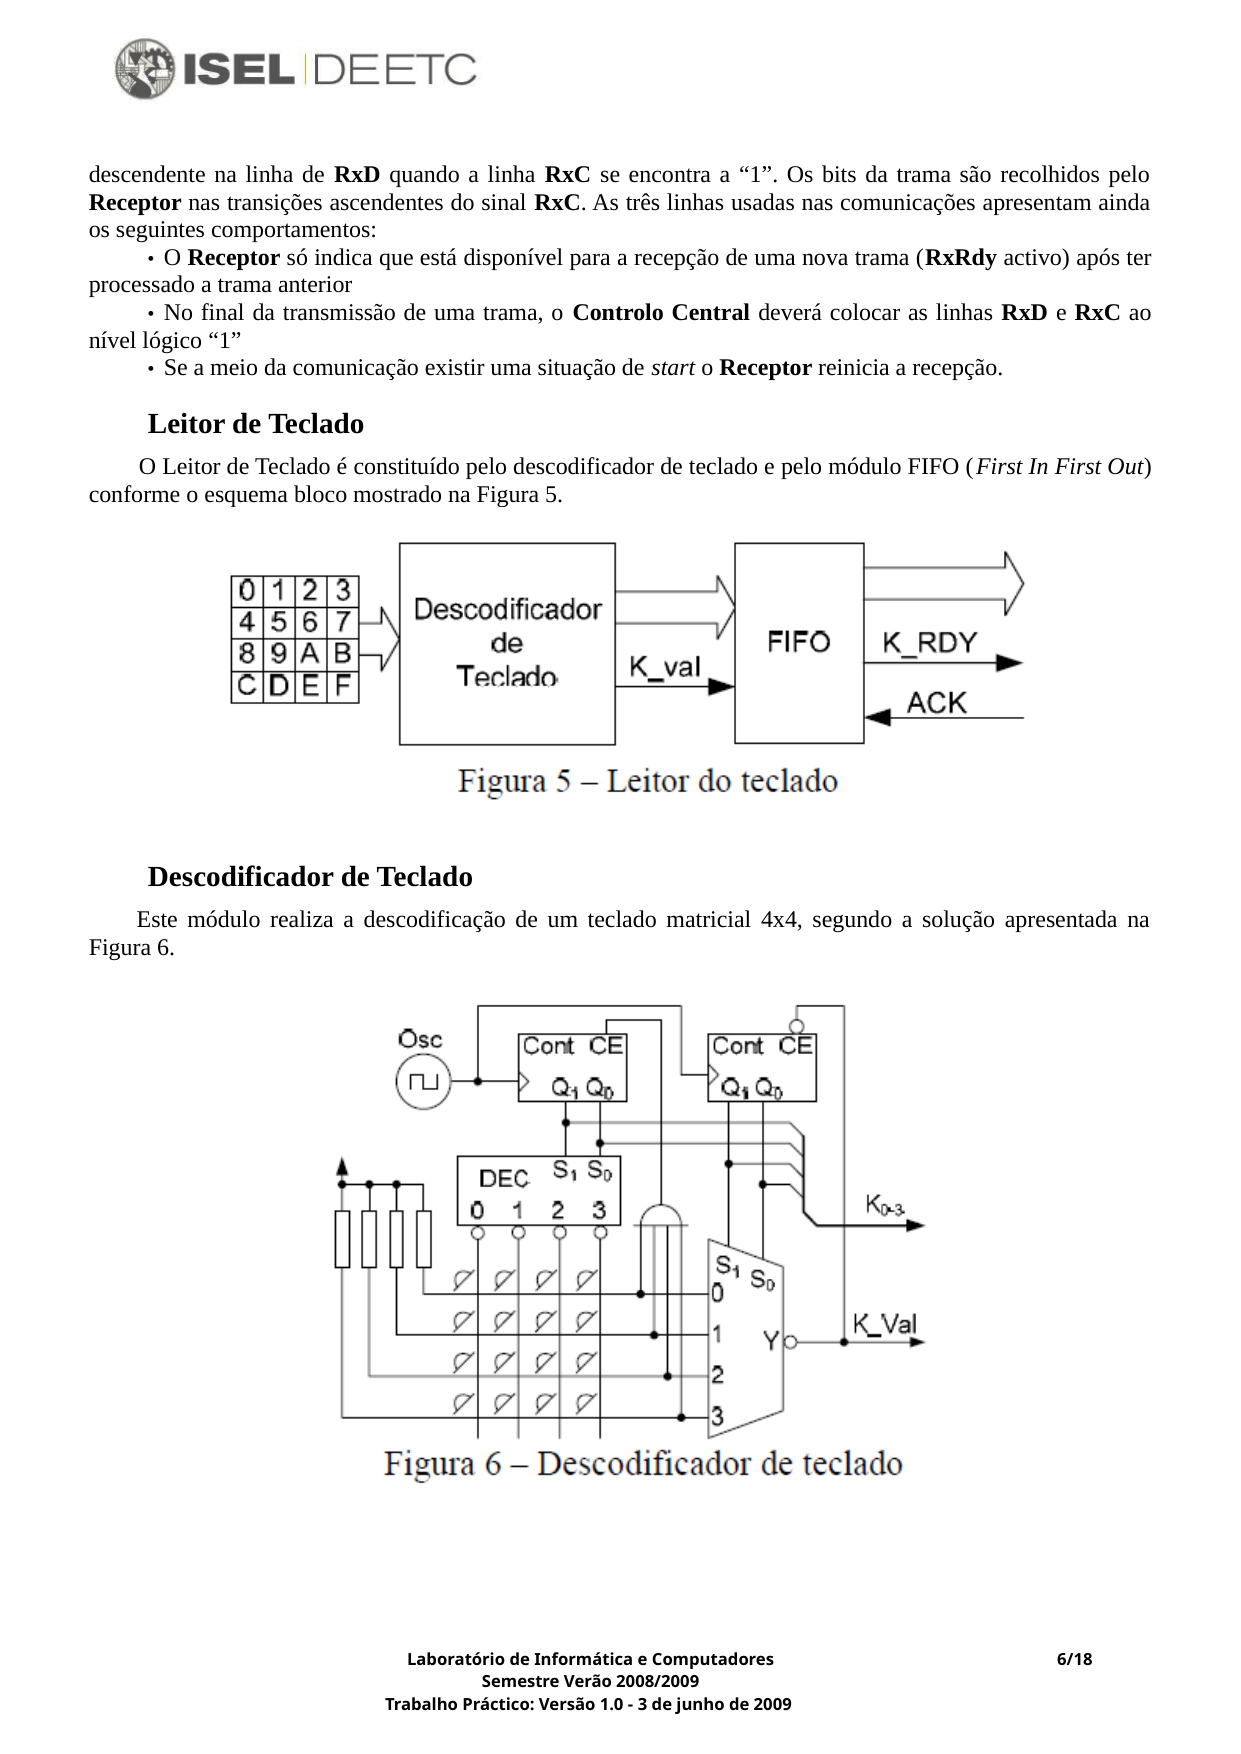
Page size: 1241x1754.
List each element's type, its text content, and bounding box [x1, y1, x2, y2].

list O Receptor só indica que está disponível para a recepção de uma nova trama (RxRdy activo) após ter processado a trama anterior [88, 243, 1152, 298]
list Se a meio da comunicação existir uma situação de start o Receptor reinicia a recepção. [88, 353, 1152, 381]
subtitle Descodificador de Teclado [88, 859, 1152, 893]
list No final da transmissão de uma trama, o Controlo Central deverá colocar as linhas RxD e RxC ao nível lógico “1” [88, 298, 1152, 353]
text Este módulo realiza a descodificação de um teclado matricial 4x4, segundo a solução apresentada na Figura 6. [88, 905, 1152, 960]
text descendente na linha de RxD quando a linha RxC se encontra a “1”. Os bits da trama são recolhidos pelo Receptor nas transições ascendentes do sinal RxC. As três linhas usadas nas comunicações apresentam ainda os seguintes comportamentos: [88, 160, 1152, 243]
picture [277, 960, 963, 1516]
text O Leitor de Teclado é constituído pelo descodificador de teclado e pelo módulo FIFO (First In First Out) conforme o esquema bloco mostrado na Figura 5. [88, 452, 1152, 507]
picture [193, 507, 1047, 807]
picture [105, 24, 507, 125]
subtitle Leitor de Teclado [88, 406, 1152, 439]
